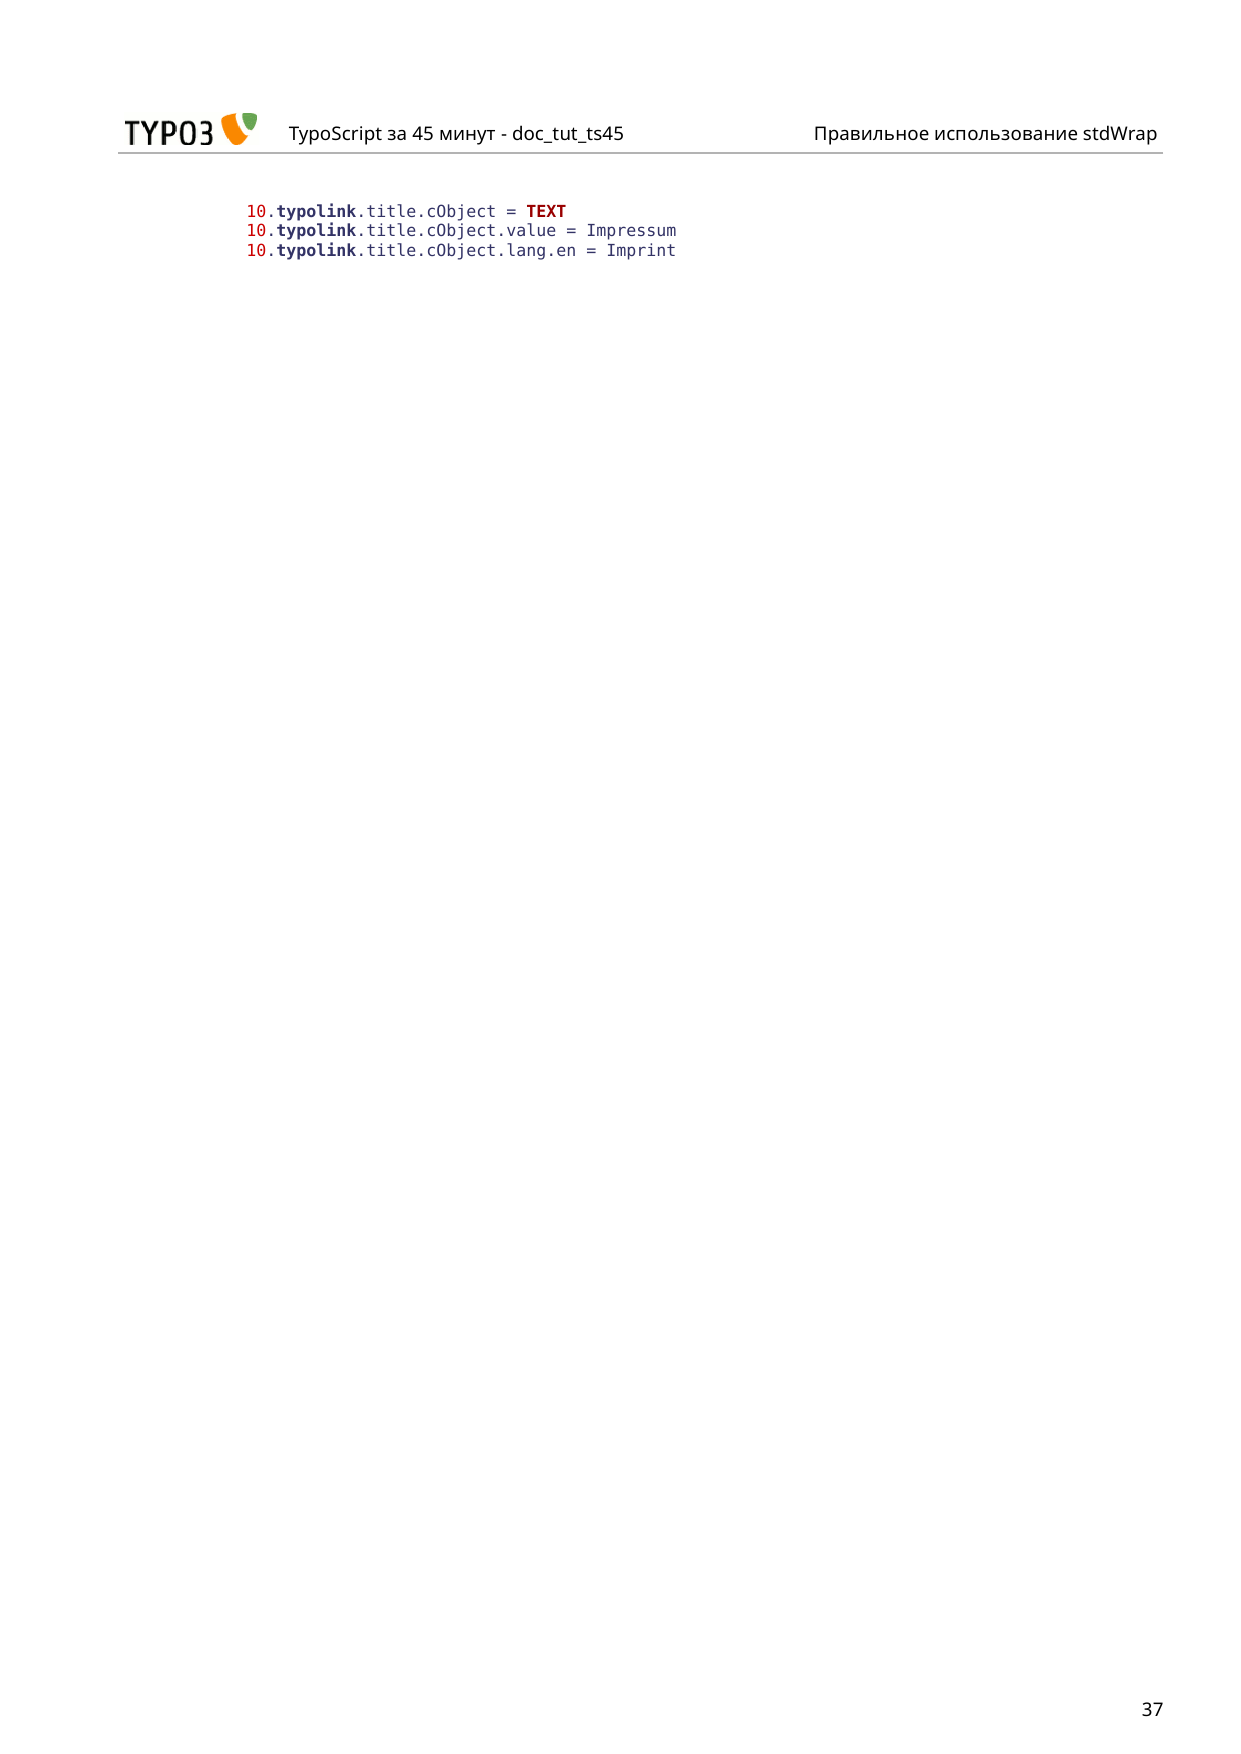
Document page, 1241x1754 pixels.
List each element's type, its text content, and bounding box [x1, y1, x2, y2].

text 10.typolink.title.cObject = TEXT [236, 202, 1163, 221]
text 10.typolink.title.cObject.value = Impressum [236, 221, 1163, 241]
text 10.typolink.title.cObject.lang.en = Imprint [236, 241, 1163, 260]
picture [124, 112, 260, 145]
